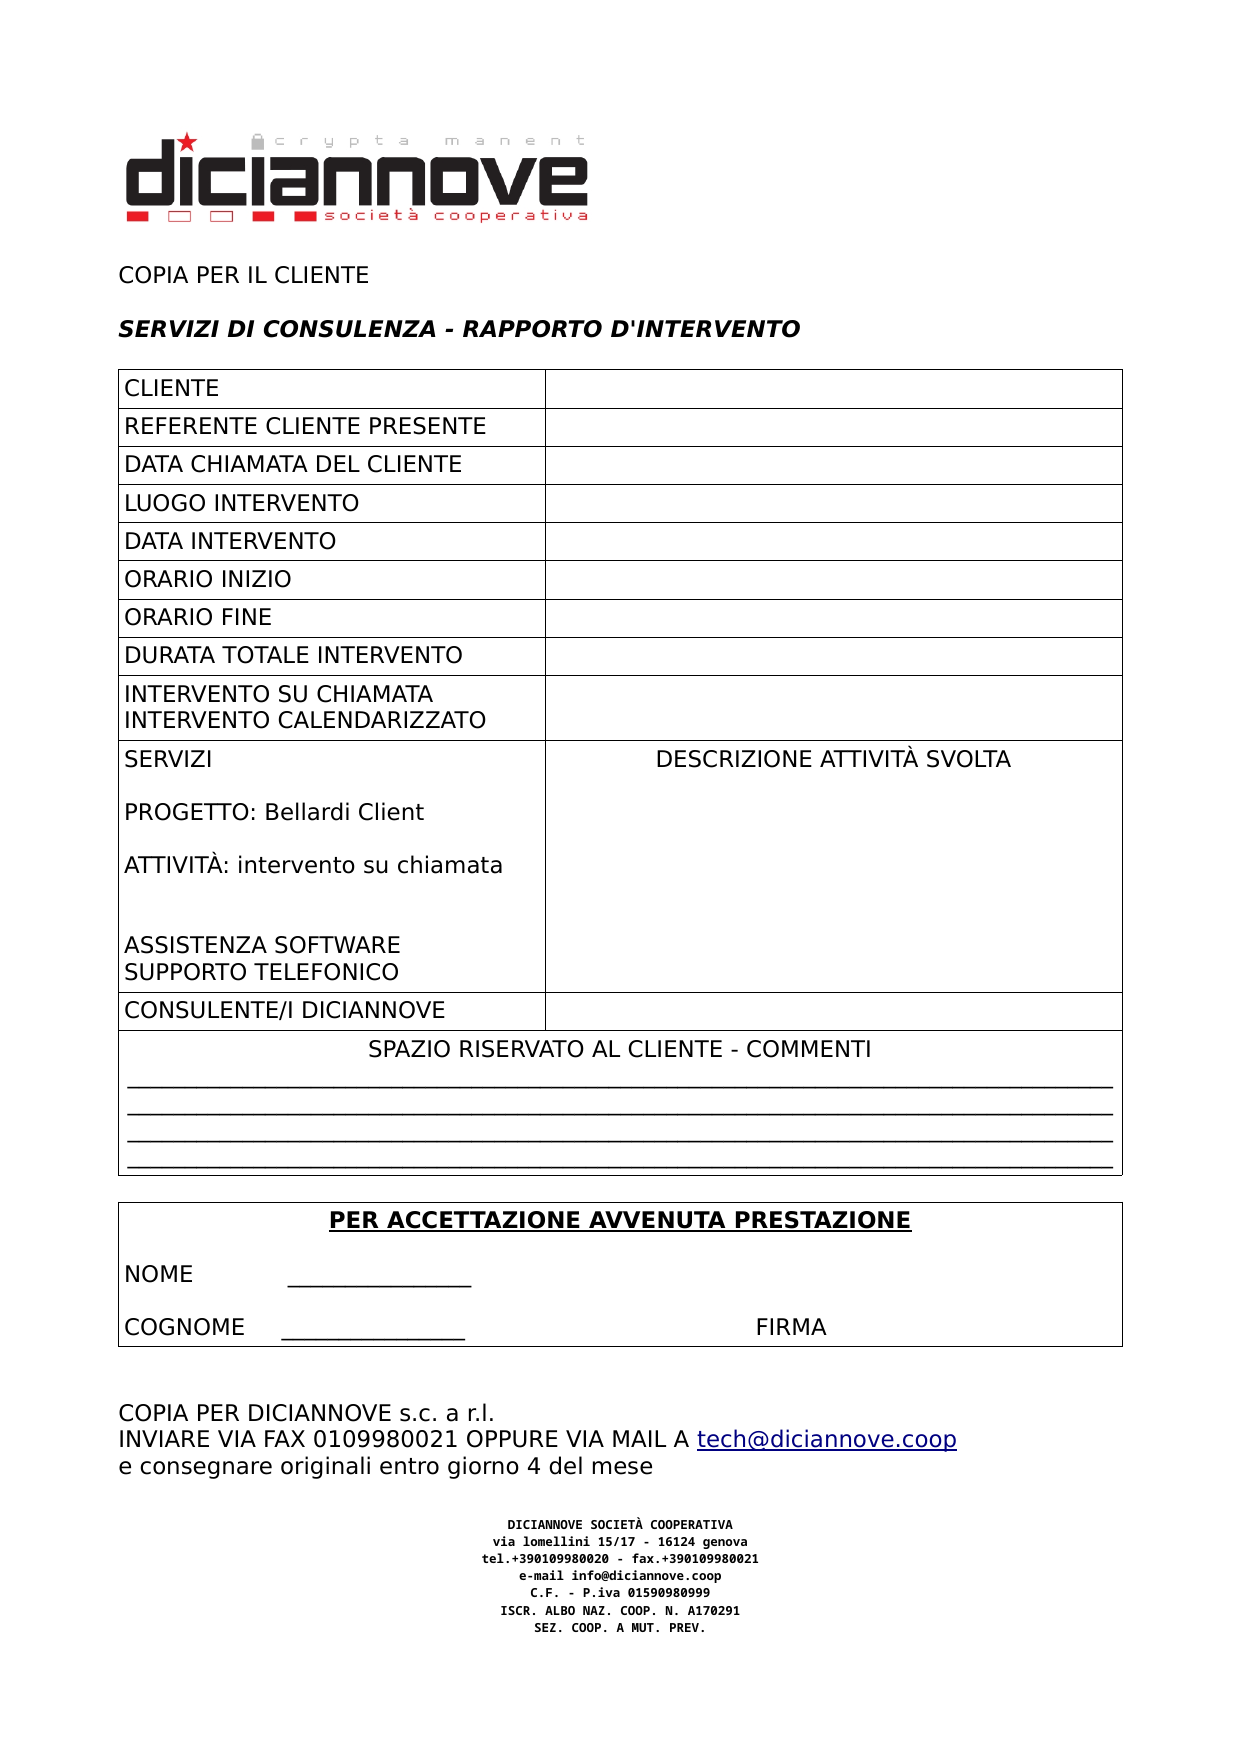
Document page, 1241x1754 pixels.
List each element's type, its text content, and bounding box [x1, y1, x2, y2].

table_cell [546, 676, 1122, 740]
text SERVIZI DI CONSULENZA - RAPPORTO D'INTERVENTO [118, 316, 1122, 343]
table_cell CONSULENTE/I DICIANNOVE [119, 993, 545, 1030]
table_cell ORARIO INIZIO [119, 561, 545, 599]
table_cell ORARIO FINE [119, 600, 545, 637]
table_cell [546, 447, 1122, 484]
picture [120, 126, 595, 229]
table_cell DATA CHIAMATA DEL CLIENTE [119, 447, 545, 484]
table_cell LUOGO INTERVENTO [119, 485, 545, 522]
table_header [546, 370, 1122, 407]
table_cell [546, 638, 1122, 675]
table_cell [546, 485, 1122, 522]
table_cell INTERVENTO SU CHIAMATA INTERVENTO CALENDARIZZATO [119, 676, 545, 740]
text INVIARE VIA FAX 0109980021 OPPURE VIA MAIL A tech@diciannove.coop [118, 1427, 1122, 1453]
text COPIA PER DICIANNOVE s.c. a r.l. [118, 1400, 1122, 1427]
table_cell [546, 993, 1122, 1030]
table_cell DURATA TOTALE INTERVENTO [119, 638, 545, 675]
table_header SPAZIO RISERVATO AL CLIENTE - COMMENTI ________________________________________________________________________________________________________________________________________________________________________________________________________________________________________________________________________________________________________________________________________________________ [119, 1031, 1122, 1175]
text COPIA PER IL CLIENTE [118, 263, 1122, 289]
table_header PER ACCETTAZIONE AVVENUTA PRESTAZIONE NOME ________________ COGNOME ________________ FIRMA [119, 1203, 1122, 1346]
table_cell REFERENTE CLIENTE PRESENTE [119, 409, 545, 446]
table_cell [546, 600, 1122, 637]
table_cell [546, 409, 1122, 446]
text e consegnare originali entro giorno 4 del mese [118, 1453, 1122, 1480]
table_cell DESCRIZIONE ATTIVITÀ SVOLTA [546, 741, 1122, 992]
table_cell SERVIZI PROGETTO: Bellardi Client ATTIVITÀ: intervento su chiamata ASSISTENZA SOFTWARE SUPPORTO TELEFONICO [119, 741, 545, 992]
table_cell [546, 523, 1122, 560]
table_header CLIENTE [119, 370, 545, 407]
table_cell DATA INTERVENTO [119, 523, 545, 560]
table_cell [546, 561, 1122, 599]
